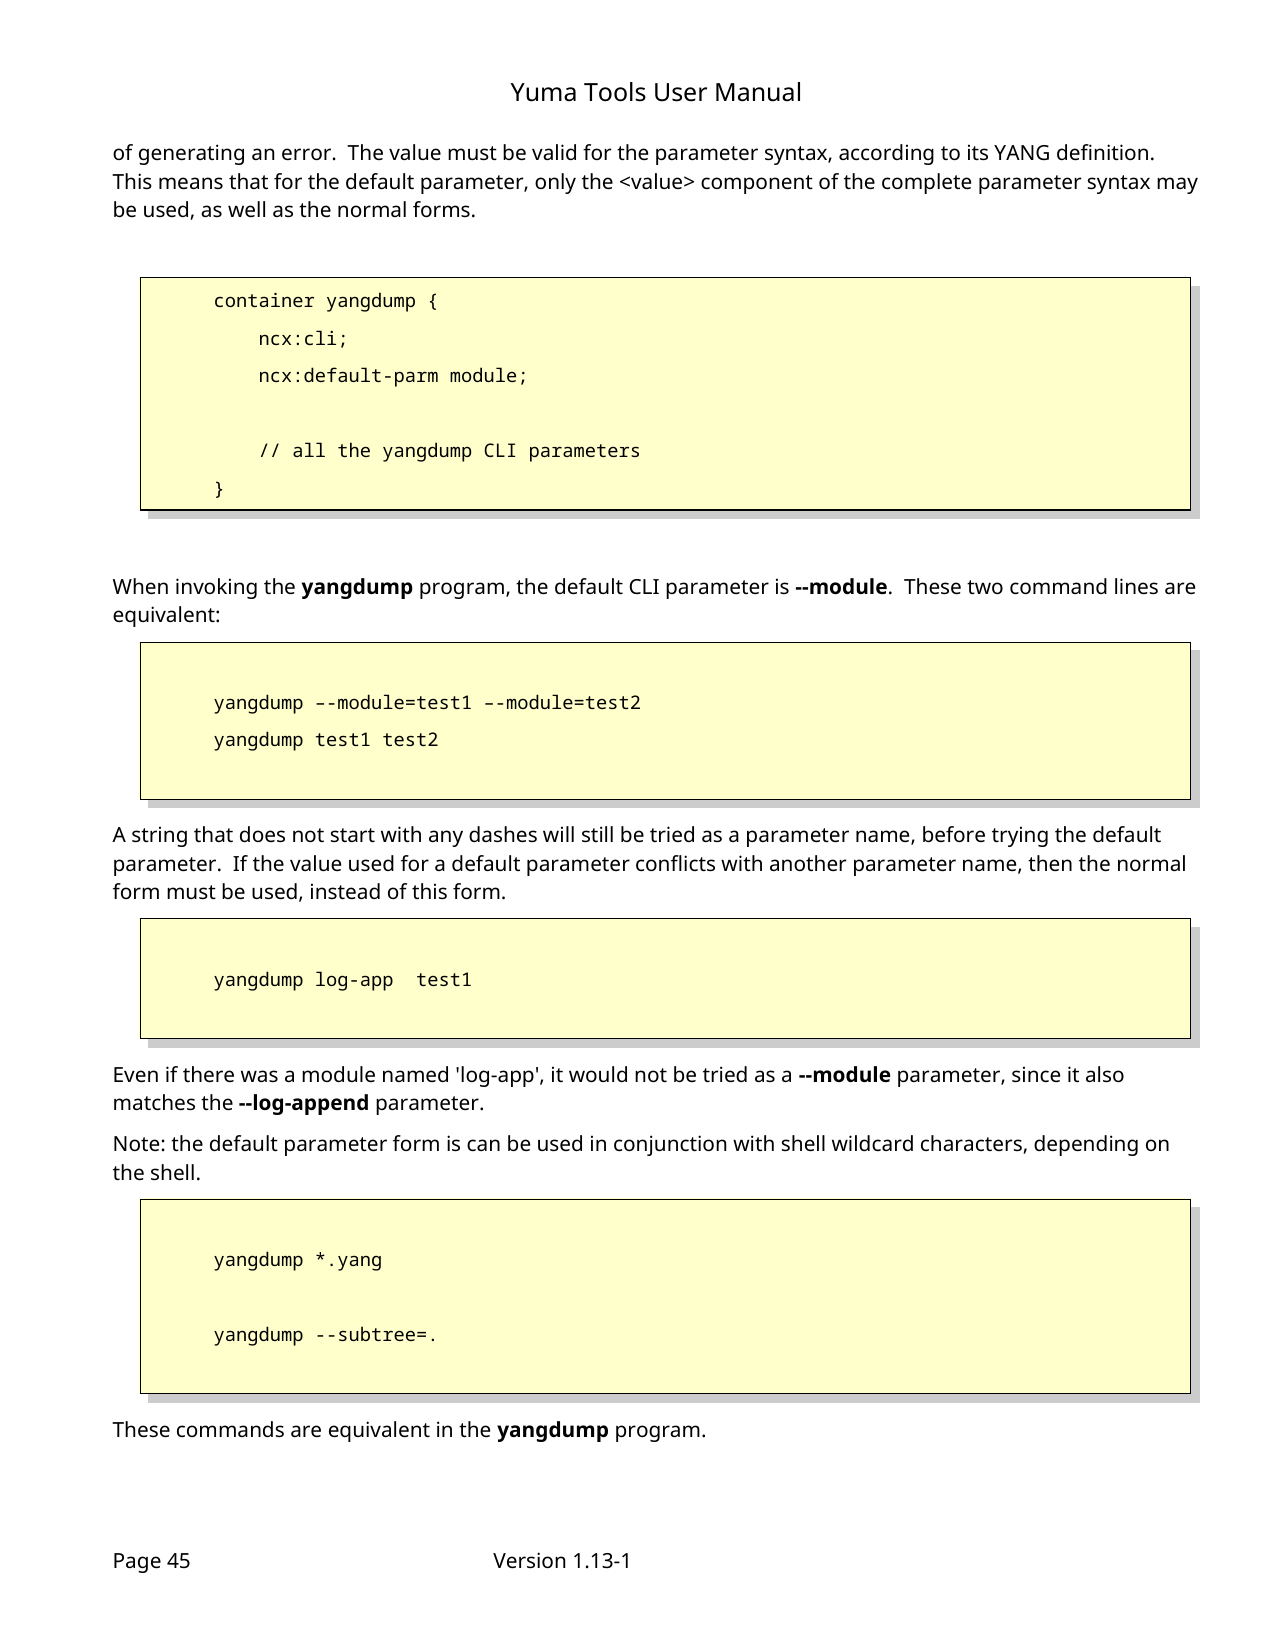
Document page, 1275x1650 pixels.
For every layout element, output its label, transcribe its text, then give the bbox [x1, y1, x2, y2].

text These commands are equivalent in the yangdump program. [112, 1415, 1200, 1443]
text yangdump log-app test1 [141, 956, 1190, 991]
text yangdump *.yang [141, 1236, 1190, 1272]
text yangdump –-module=test1 –-module=test2 [141, 679, 1190, 714]
text Even if there was a module named 'log-app', it would not be tried as a --module parameter, since it also matches the --log-append parameter. [112, 1060, 1200, 1117]
text container yangdump { [141, 278, 1190, 313]
text ncx:default-parm module; [141, 352, 1190, 388]
text yangdump test1 test2 [141, 717, 1190, 752]
text Note: the default parameter form is can be used in conjunction with shell wildcard characters, depending on the shell. [112, 1129, 1200, 1186]
text A string that does not start with any dashes will still be tried as a parameter name, before trying the default parameter. If the value used for a default parameter conflicts with another parameter name, then the normal form must be used, instead of this form. [112, 821, 1200, 906]
text } [141, 465, 1190, 509]
text yangdump --subtree=. [141, 1311, 1190, 1347]
text When invoking the yangdump program, the default CLI parameter is --module. These two command lines are equivalent: [112, 572, 1200, 629]
text of generating an error. The value must be valid for the parameter syntax, according to its YANG definition. This means that for the default parameter, only the <value> component of the complete parameter syntax may be used, as well as the normal forms. [112, 138, 1200, 224]
text // all the yangdump CLI parameters [141, 427, 1190, 463]
text ncx:cli; [141, 315, 1190, 350]
